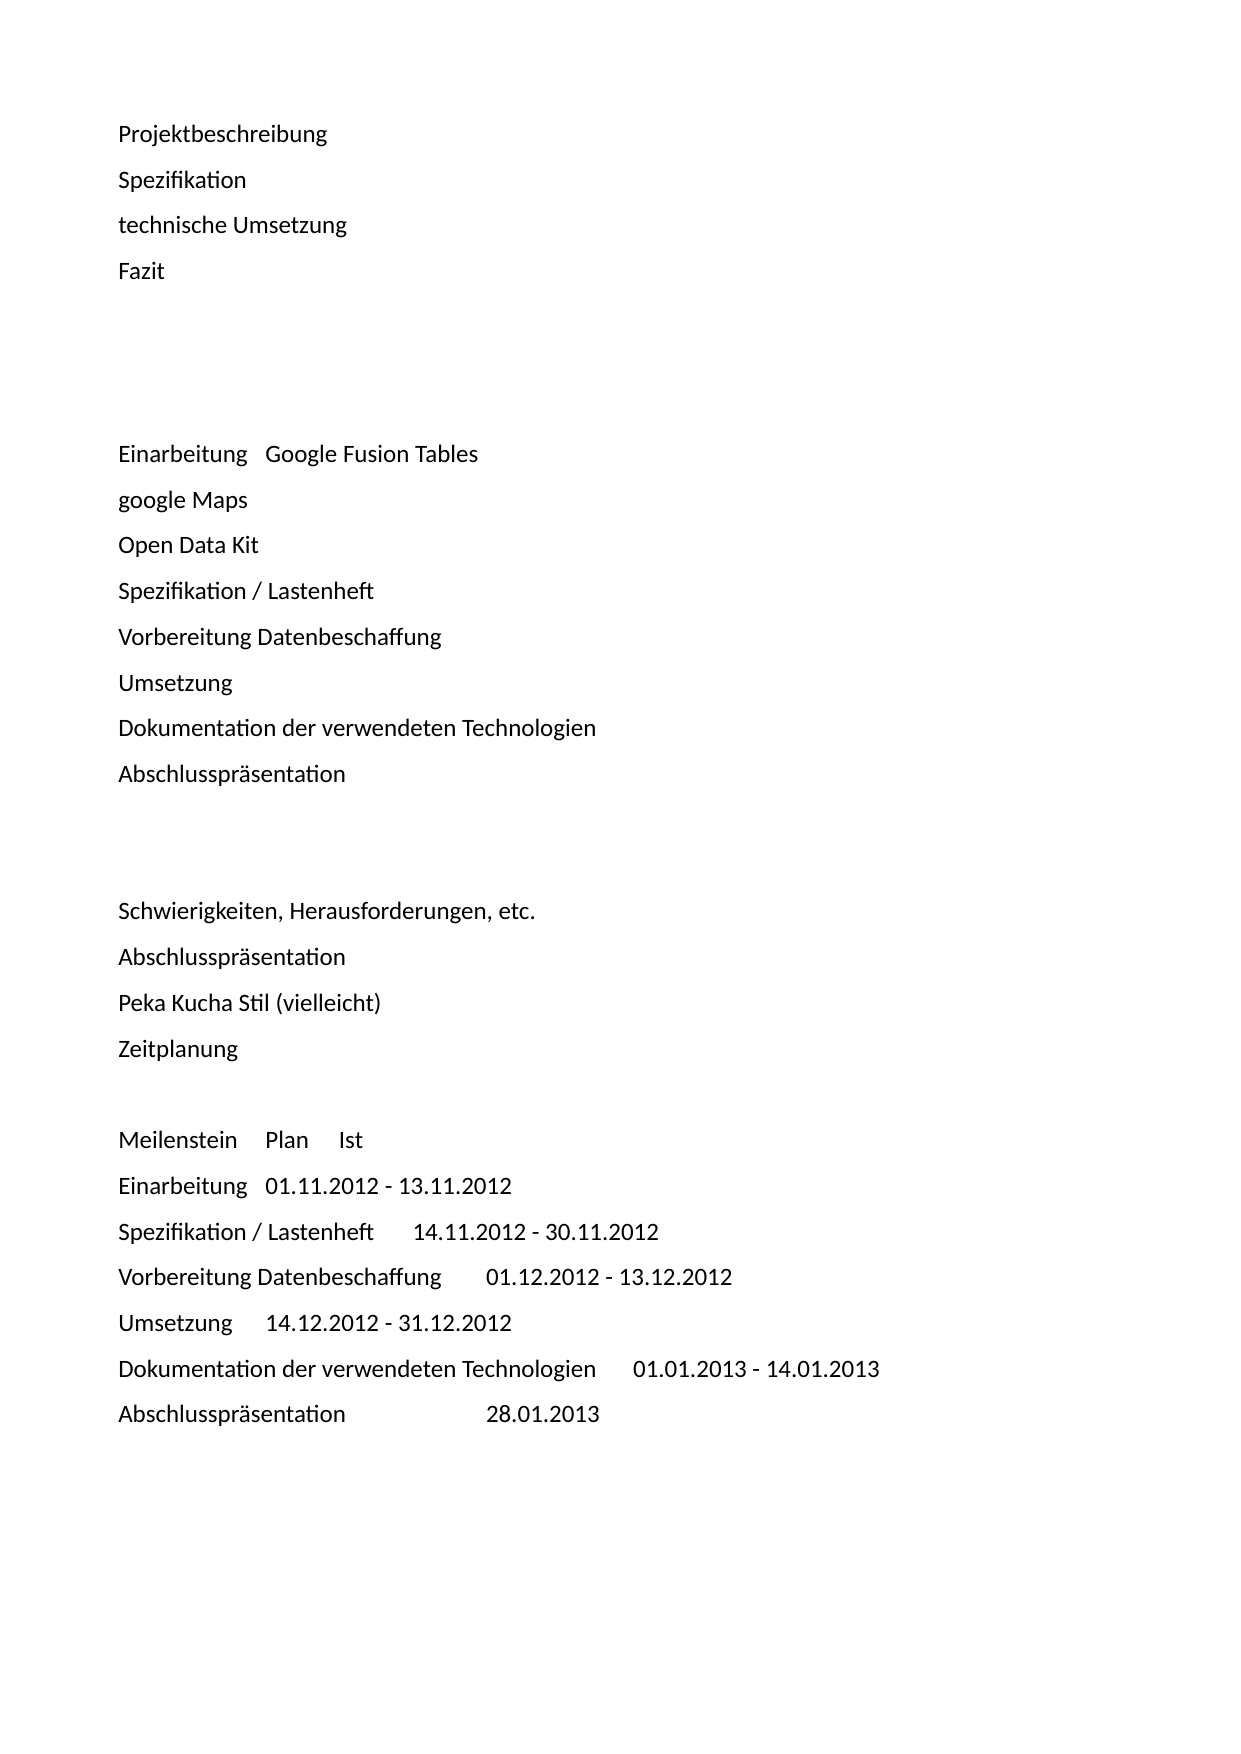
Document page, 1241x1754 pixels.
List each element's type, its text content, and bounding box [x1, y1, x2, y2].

text Dokumentation der verwendeten Technologien [118, 713, 1122, 743]
text Umsetzung 14.12.2012 - 31.12.2012 [118, 1307, 1122, 1338]
text Spezifikation / Lastenheft [118, 575, 1122, 606]
text Peka Kucha Stil (vielleicht) [118, 987, 1122, 1017]
text Projektbeschreibung [118, 118, 1122, 149]
text technische Umsetzung [118, 209, 1122, 240]
text Dokumentation der verwendeten Technologien 01.01.2013 - 14.01.2013 [118, 1353, 1122, 1383]
text Open Data Kit [118, 530, 1122, 560]
text Meilenstein Plan Ist [118, 1124, 1122, 1155]
text Spezifikation [118, 164, 1122, 194]
text Vorbereitung Datenbeschaffung [118, 621, 1122, 652]
text Schwierigkeiten, Herausforderungen, etc. [118, 896, 1122, 926]
text google Maps [118, 484, 1122, 514]
text Umsetzung [118, 667, 1122, 697]
text Vorbereitung Datenbeschaffung 01.12.2012 - 13.12.2012 [118, 1261, 1122, 1292]
text Abschlusspräsentation [118, 941, 1122, 972]
text Zeitplanung [118, 1033, 1122, 1063]
text Einarbeitung Google Fusion Tables [118, 438, 1122, 469]
text Spezifikation / Lastenheft 14.11.2012 - 30.11.2012 [118, 1216, 1122, 1246]
text Fazit [118, 255, 1122, 286]
text Abschlusspräsentation 28.01.2013 [118, 1398, 1122, 1429]
text Abschlusspräsentation [118, 758, 1122, 789]
text Einarbeitung 01.11.2012 - 13.11.2012 [118, 1170, 1122, 1200]
